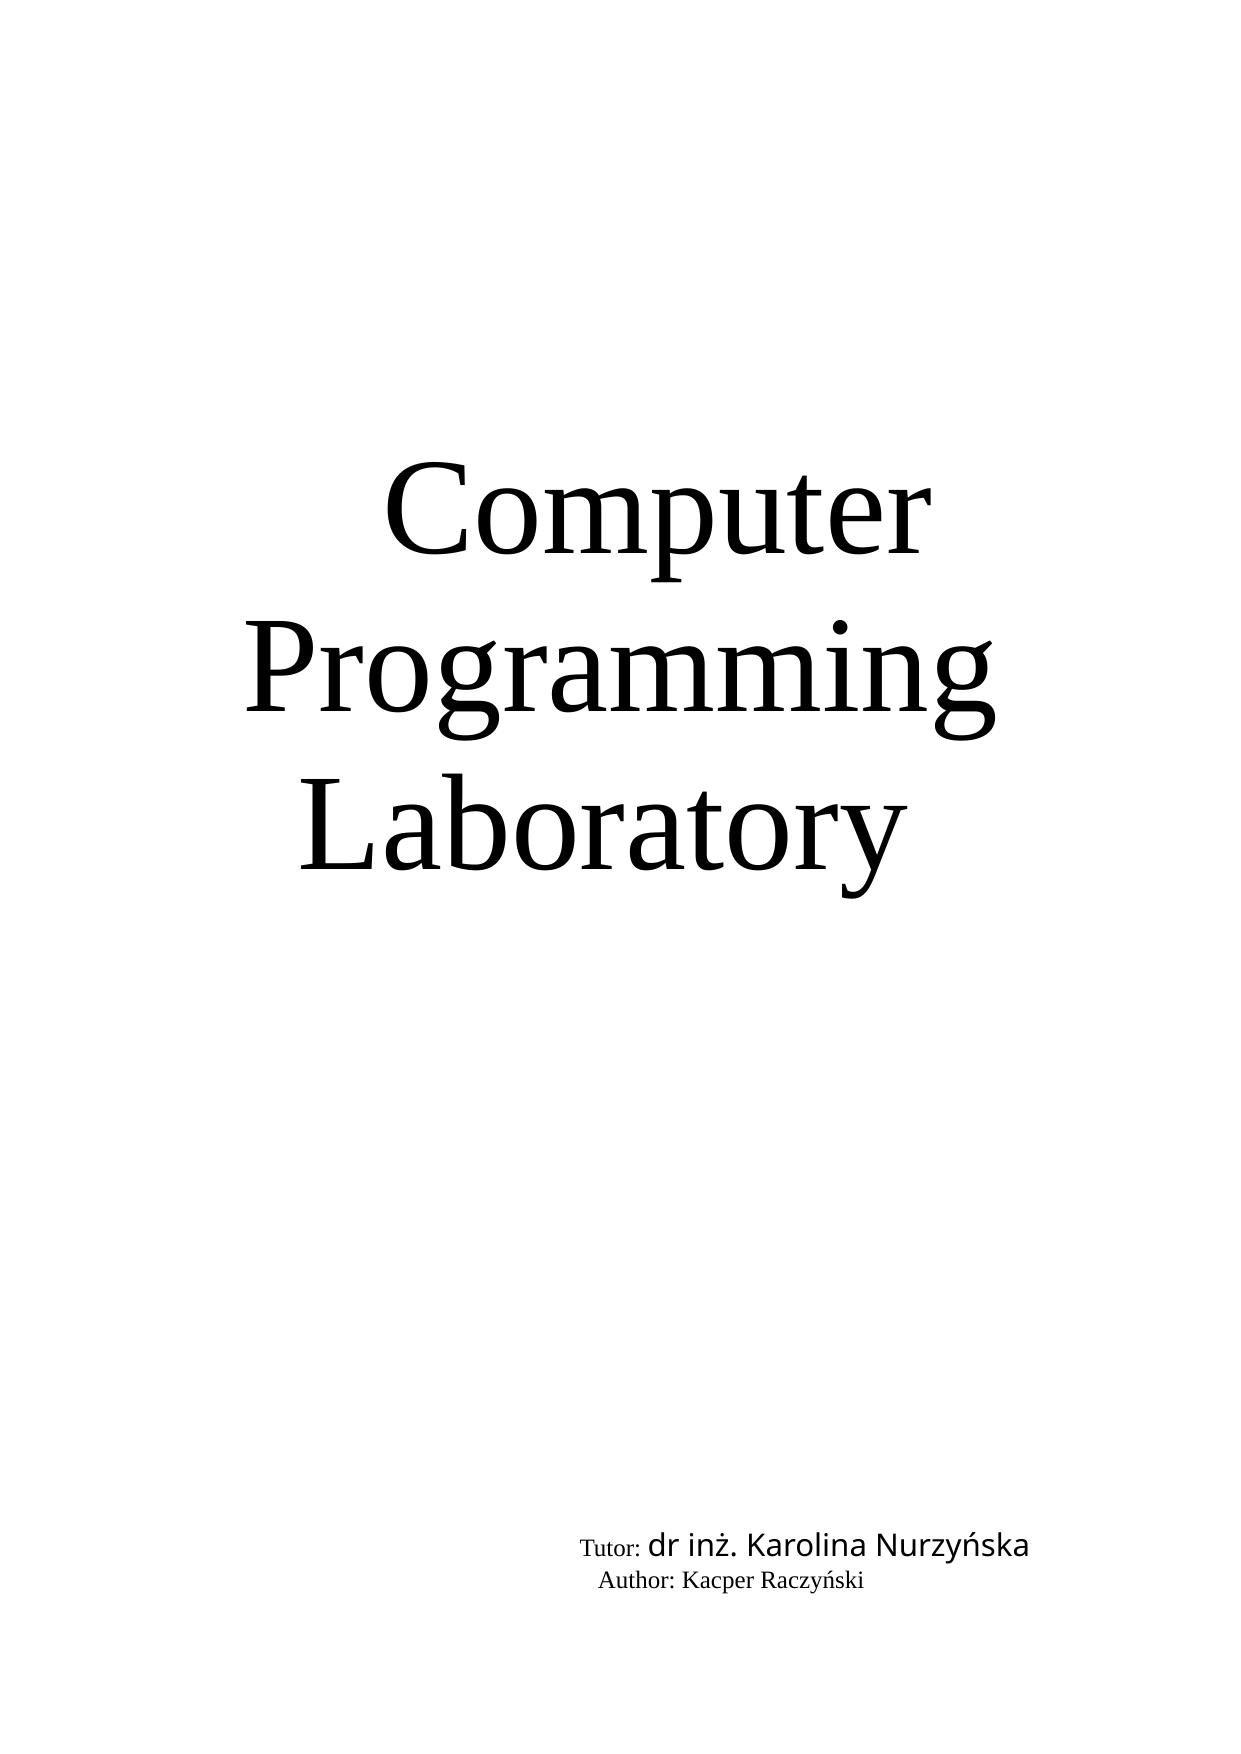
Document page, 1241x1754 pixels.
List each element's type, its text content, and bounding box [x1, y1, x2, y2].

text Tutor: dr inż. Karolina Nurzyńska [118, 1517, 1122, 1565]
text Computer Programming Laboratory [118, 425, 1122, 899]
text Author: Kacper Raczyński [118, 1565, 1122, 1594]
